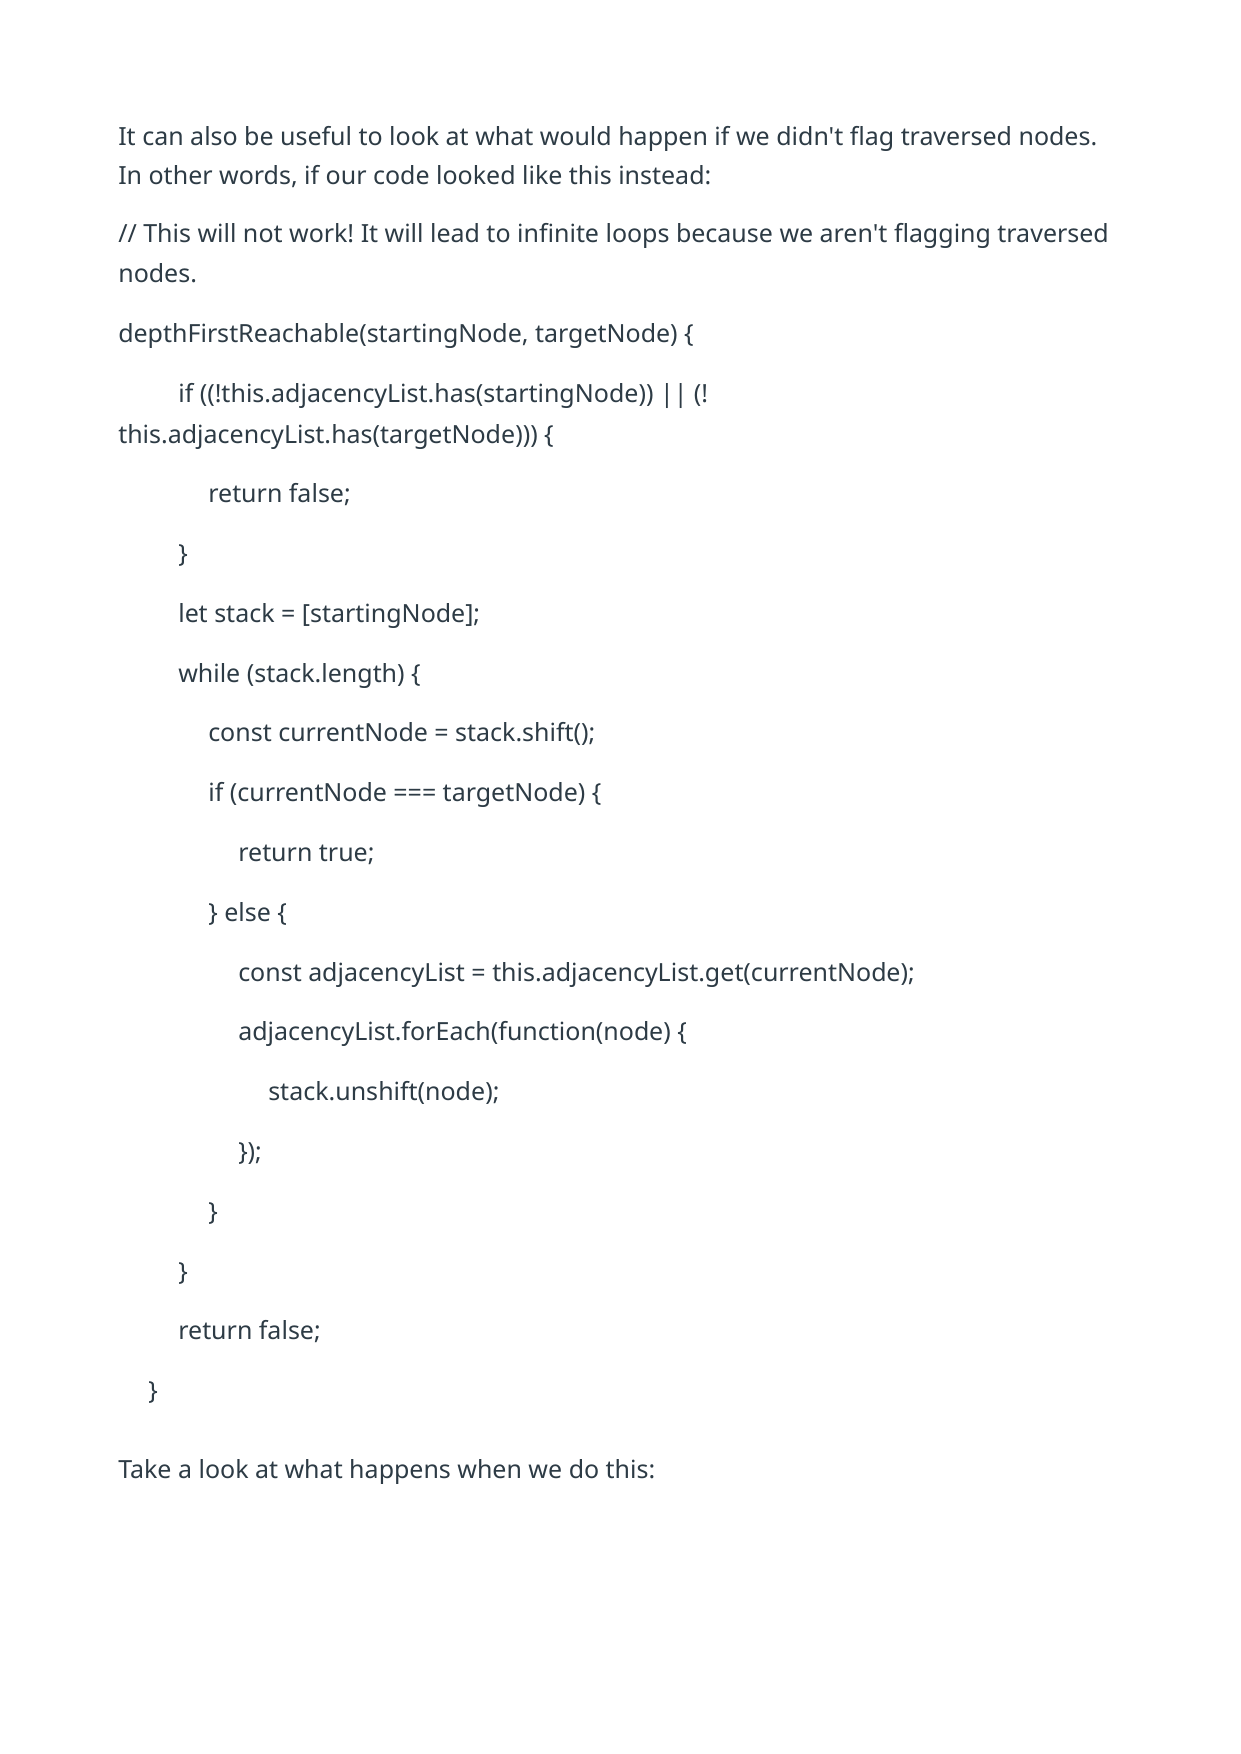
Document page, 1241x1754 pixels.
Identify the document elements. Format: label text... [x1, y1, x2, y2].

text const adjacencyList = this.adjacencyList.get(currentNode); [118, 954, 1122, 988]
text if (currentNode === targetNode) { [118, 775, 1122, 809]
text } [118, 1193, 1122, 1228]
text }); [118, 1133, 1122, 1168]
text stack.unshift(node); [118, 1074, 1122, 1108]
text return false; [118, 1313, 1122, 1347]
text return false; [118, 476, 1122, 510]
text } else { [118, 894, 1122, 929]
text let stack = [startingNode]; [118, 595, 1122, 630]
text if ((!this.adjacencyList.has(startingNode)) || (!this.adjacencyList.has(targetNode))) { [118, 375, 1122, 450]
text return true; [118, 834, 1122, 869]
text } [118, 1253, 1122, 1287]
text } [118, 1373, 1122, 1407]
text const currentNode = stack.shift(); [118, 715, 1122, 749]
text while (stack.length) { [118, 655, 1122, 689]
text } [118, 536, 1122, 570]
text It can also be useful to look at what would happen if we didn't flag traversed nodes. In other words, if our code looked like this instead: [118, 118, 1122, 191]
text Take a look at what happens when we do this: [118, 1451, 1122, 1485]
text // This will not work! It will lead to infinite loops because we aren't flagging traversed nodes. [118, 215, 1122, 290]
text depthFirstReachable(startingNode, targetNode) { [118, 316, 1122, 350]
text adjacencyList.forEach(function(node) { [118, 1014, 1122, 1048]
